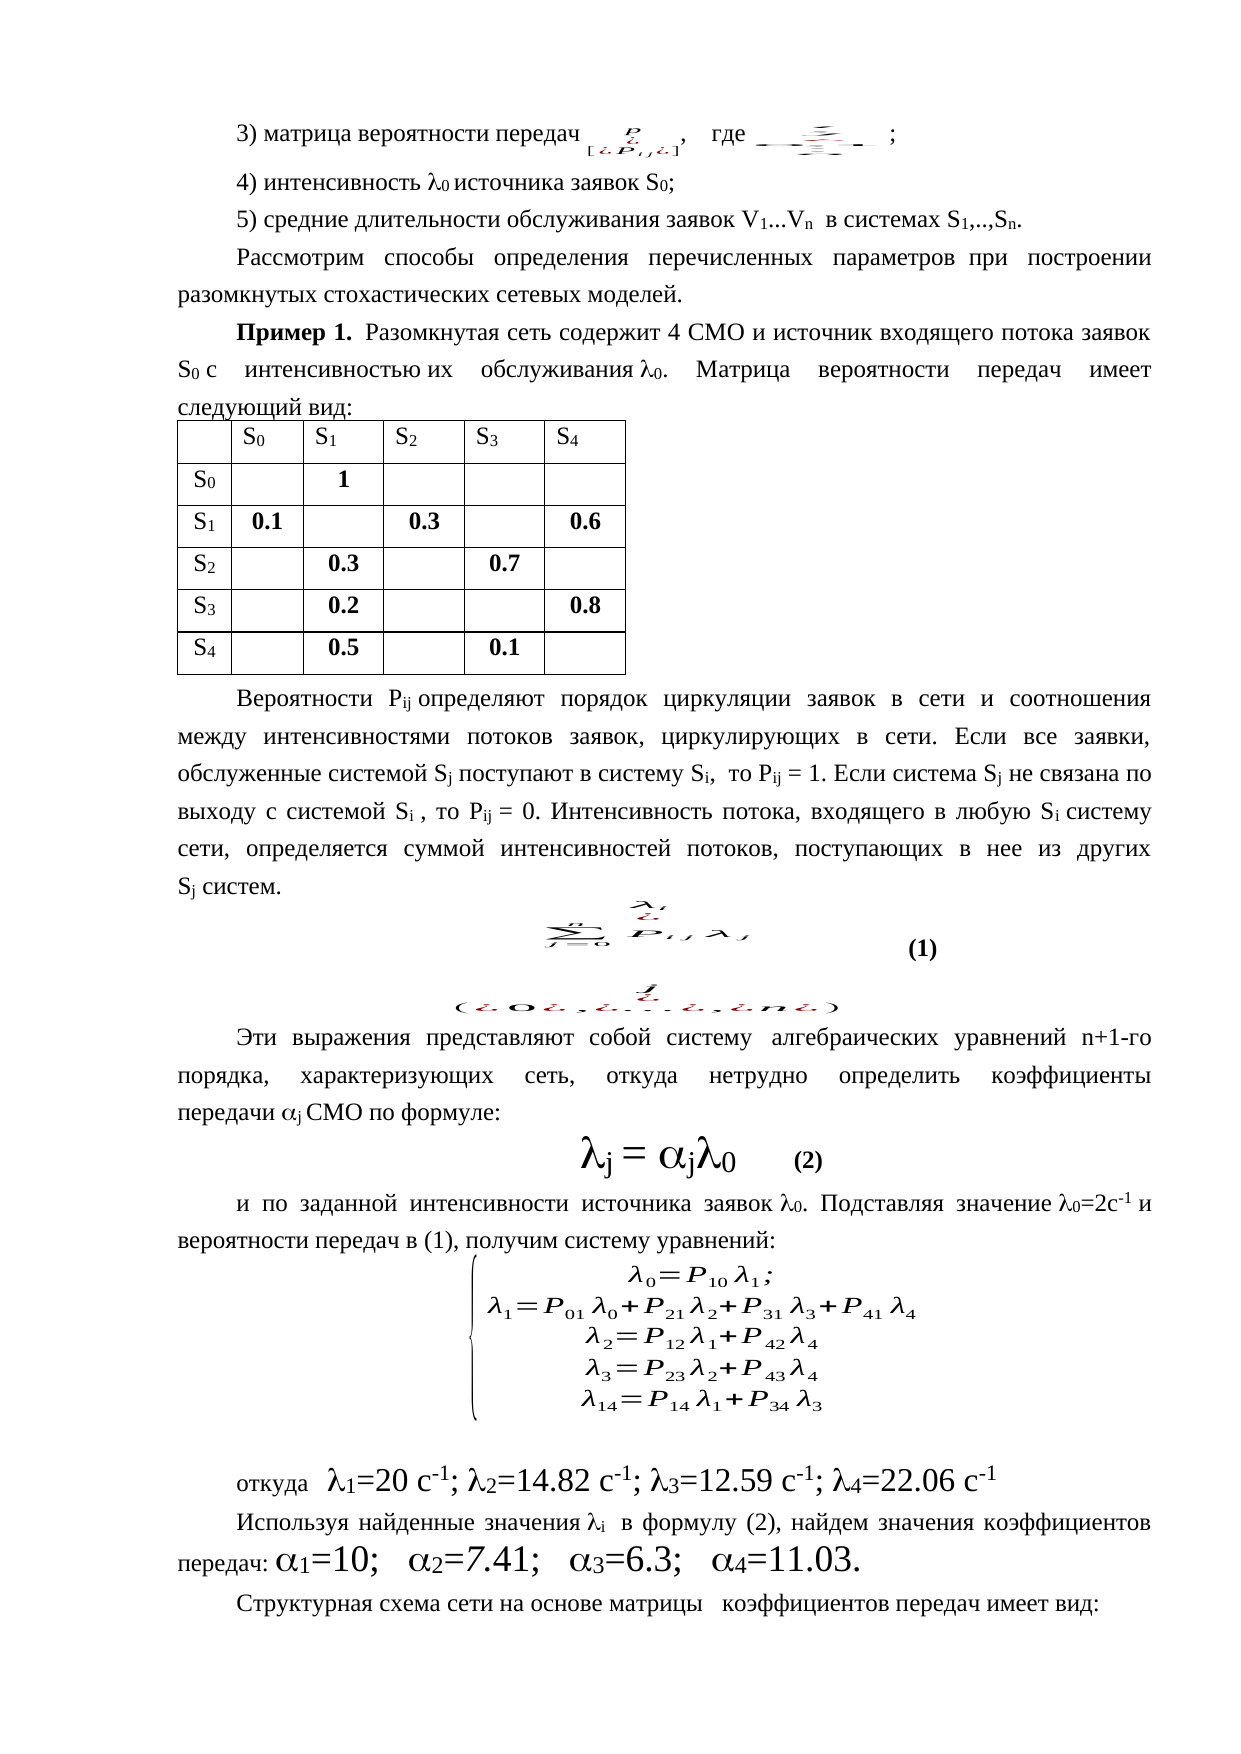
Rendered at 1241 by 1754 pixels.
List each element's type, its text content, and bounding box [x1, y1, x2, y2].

text Рассмотрим способы определения перечисленных параметров при построении разомкнутых стохастических сетевых моделей. [177, 233, 1152, 308]
table_cell S4 [178, 633, 231, 673]
table_cell [232, 548, 303, 589]
text 4) интенсивность 0 источника заявок S0; [177, 158, 1152, 195]
table_cell [384, 464, 464, 505]
table_cell S0 [178, 464, 231, 505]
table_cell 0.6 [545, 506, 625, 547]
text Структурная схема сети на основе матрицы коэффициентов передач имеет вид: [177, 1579, 1152, 1617]
table_header S0 [232, 421, 303, 463]
table_cell [465, 506, 544, 547]
table_cell [465, 464, 544, 505]
table_cell [384, 633, 464, 673]
text и по заданной интенсивности источника заявок 0. Подставляя значение 0=2c-1 и вероятности передач в (1), получим систему уравнений: [177, 1179, 1152, 1254]
table_cell [545, 464, 625, 505]
table_cell 0.2 [304, 590, 383, 631]
table_header S1 [304, 421, 383, 463]
text 3) матрица вероятности передач , где ; [177, 118, 1152, 158]
text Эти выражения представляют собой систему алгебраических уравнений n+1-го порядка, характеризующих сеть, откуда нетрудно определить коэффициенты передачи j СМО по формуле: [177, 1014, 1152, 1126]
table_header S4 [545, 421, 625, 463]
text  (1) [177, 899, 1152, 1014]
table_cell 0.5 [304, 633, 383, 673]
table_cell 0.8 [545, 590, 625, 631]
table_cell [232, 633, 303, 673]
table_cell 0.3 [384, 506, 464, 547]
table_cell 0.7 [465, 548, 544, 589]
table_cell [384, 548, 464, 589]
text Используя найденные значения i в формулу (2), найдем значения коэффициентов передач: 1=10; 2=7.41; 3=6.3; 4=11.03. [177, 1498, 1152, 1579]
text Вероятности Рij определяют порядок циркуляции заявок в сети и соотношения между интенсивностями потоков заявок, циркулирующих в сети. Если все заявки, обслуженные системой Sj поступают в систему Si, то Рij = 1. Если система Sj не связана по выходу с системой Si , то Pij = 0. Интенсивность потока, входящего в любую Si систему сети, определяется суммой интенсивностей потоков, поступающих в нее из других Sj систем. [177, 674, 1152, 899]
table_cell S3 [178, 590, 231, 631]
text откуда 1=20 с-1; 2=14.82 с-1; 3=12.59 с-1; 4=22.06 с-1 [177, 1460, 1152, 1498]
table_cell 0.1 [232, 506, 303, 547]
table_cell [545, 633, 625, 673]
text 5) средние длительности обслуживания заявок V1...Vn в системах S1,..,Sn. [177, 195, 1152, 233]
text Пример 1. Разомкнутая сеть содержит 4 СМО и источник входящего потока заявок S0 с интенсивностью их обслуживания 0. Матрица вероятности передач имеет следующий вид: [177, 308, 1152, 420]
table_cell 0.1 [465, 633, 544, 673]
table_cell 1 [304, 464, 383, 505]
table_header [178, 421, 231, 463]
table_header S2 [384, 421, 464, 463]
table_cell [545, 548, 625, 589]
table_cell [232, 590, 303, 631]
table_cell [304, 506, 383, 547]
table_cell [384, 590, 464, 631]
table_cell [465, 590, 544, 631]
text j = j0 (2) [177, 1126, 1152, 1179]
table_header S3 [465, 421, 544, 463]
table_cell S1 [178, 506, 231, 547]
table_cell S2 [178, 548, 231, 589]
table_cell 0.3 [304, 548, 383, 589]
table_cell [232, 464, 303, 505]
